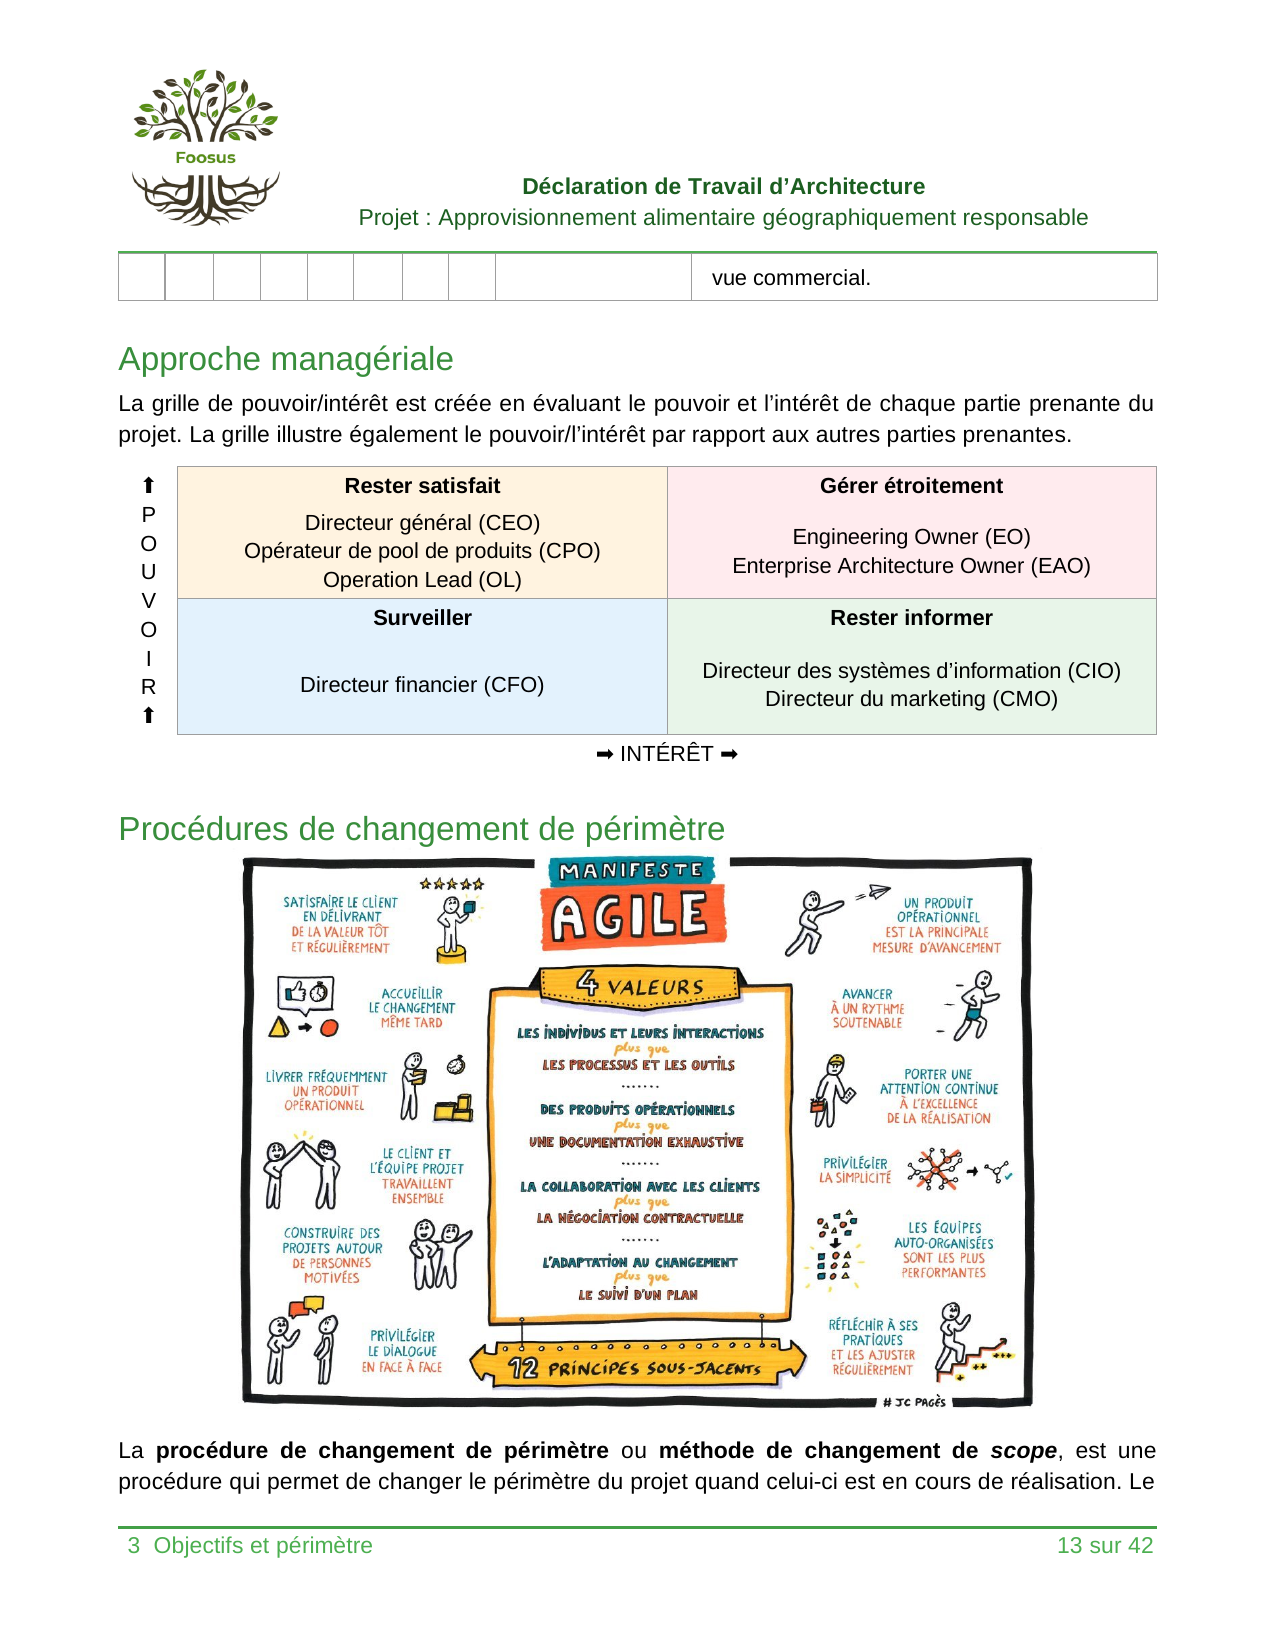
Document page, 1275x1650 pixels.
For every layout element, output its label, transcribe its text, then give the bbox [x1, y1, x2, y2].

table_header Rester satisfait [178, 467, 667, 504]
table_cell Directeur général (CEO) Opérateur de pool de produits (CPO) Operation Lead (OL) [178, 504, 667, 598]
table_cell ➡️ INTÉRÊT ➡️ [178, 735, 1156, 771]
picture [123, 64, 288, 231]
table_cell [403, 254, 448, 300]
table_header ⬆ P O U V O I R ⬆ [119, 466, 177, 734]
table_cell Surveiller [178, 599, 667, 635]
text La grille de pouvoir/intérêt est créée en évaluant le pouvoir et l’intérêt de chaque partie prenante du projet. La grille illustre également le pouvoir/l’intérêt par rapport aux autres parties prenantes. [118, 389, 1157, 448]
table_header Gérer étroitement [668, 467, 1156, 504]
table_cell Directeur des systèmes d’information (CIO) Directeur du marketing (CMO) [668, 635, 1156, 734]
table_cell [166, 254, 213, 300]
table_cell Engineering Owner (EO) Enterprise Architecture Owner (EAO) [668, 504, 1156, 598]
table_cell vue commercial. [692, 254, 1157, 300]
table_cell [308, 254, 353, 300]
subtitle Procédures de changement de périmètre [118, 809, 1157, 847]
picture [232, 847, 1043, 1420]
table_cell [119, 254, 164, 300]
table_cell Directeur financier (CFO) [178, 635, 667, 734]
table_cell Rester informer [668, 599, 1156, 635]
table_cell [354, 254, 402, 300]
table_cell [449, 254, 495, 300]
table_cell [119, 734, 178, 771]
text La procédure de changement de périmètre ou méthode de changement de scope, est une procédure qui permet de changer le périmètre du projet quand celui-ci est en cours de réalisation. Le [118, 860, 1157, 1494]
table_cell [496, 254, 691, 300]
subtitle Approche managériale [118, 338, 1157, 377]
table_cell [261, 254, 307, 300]
table_cell [214, 254, 260, 300]
